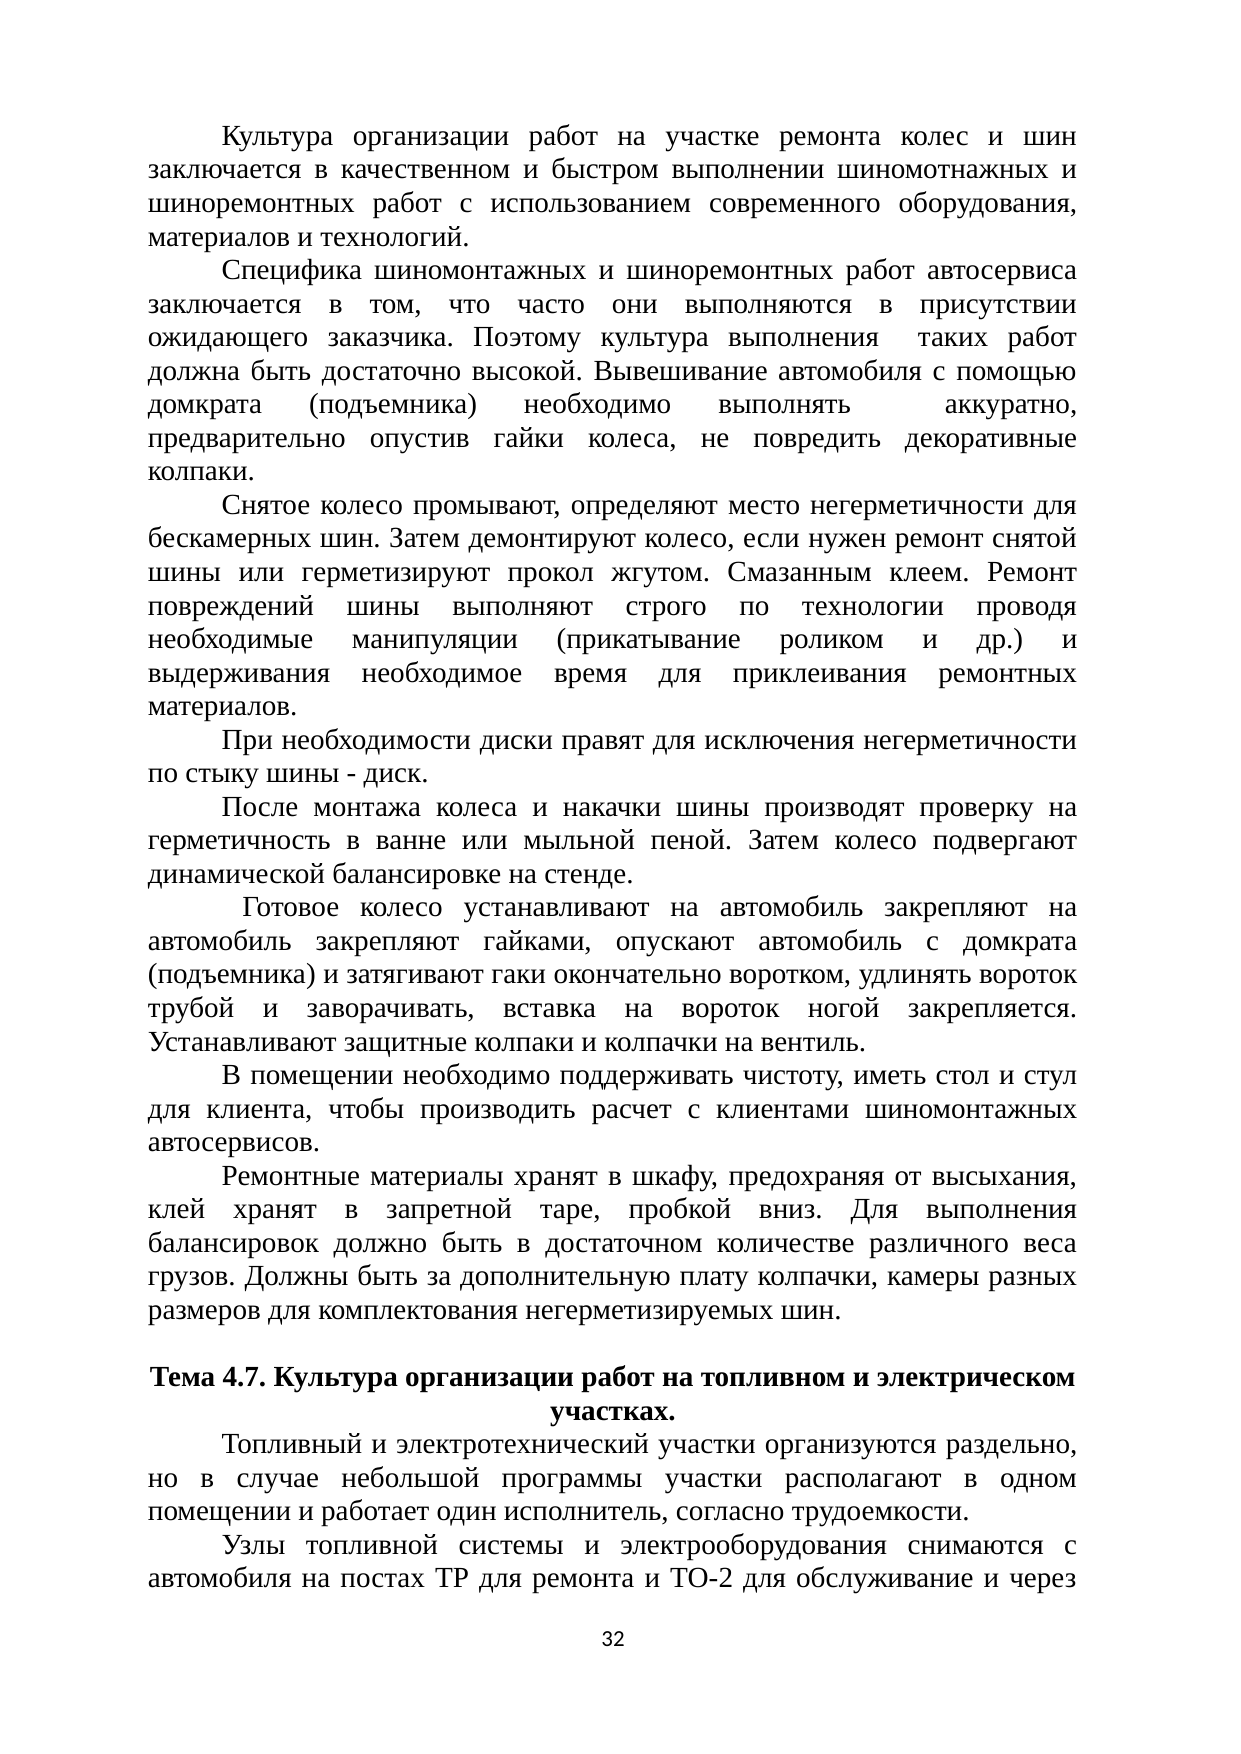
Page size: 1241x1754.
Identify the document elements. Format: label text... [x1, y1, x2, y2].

text Специфика шиномонтажных и шиноремонтных работ автосервиса заключается в том, что часто они выполняются в присутствии ожидающего заказчика. Поэтому культура выполнения таких работ должна быть достаточно высокой. Вывешивание автомобиля с помощью домкрата (подъемника) необходимо выполнять аккуратно, предварительно опустив гайки колеса, не повредить декоративные колпаки. [148, 252, 1078, 487]
text В помещении необходимо поддерживать чистоту, иметь стол и стул для клиента, чтобы производить расчет с клиентами шиномонтажных автосервисов. [148, 1057, 1078, 1158]
text Топливный и электротехнический участки организуются раздельно, но в случае небольшой программы участки располагают в одном помещении и работает один исполнитель, согласно трудоемкости. [148, 1426, 1078, 1527]
text Снятое колесо промывают, определяют место негерметичности для бескамерных шин. Затем демонтируют колесо, если нужен ремонт снятой шины или герметизируют прокол жгутом. Смазанным клеем. Ремонт повреждений шины выполняют строго по технологии проводя необходимые манипуляции (прикатывание роликом и др.) и выдерживания необходимое время для приклеивания ремонтных материалов. [148, 487, 1078, 722]
text После монтажа колеса и накачки шины производят проверку на герметичность в ванне или мыльной пеной. Затем колесо подвергают динамической балансировке на стенде. [148, 789, 1078, 889]
text Ремонтные материалы хранят в шкафу, предохраняя от высыхания, клей хранят в запретной таре, пробкой вниз. Для выполнения балансировок должно быть в достаточном количестве различного веса грузов. Должны быть за дополнительную плату колпачки, камеры разных размеров для комплектования негерметизируемых шин. [148, 1158, 1078, 1326]
text При необходимости диски правят для исключения негерметичности по стыку шины - диск. [148, 722, 1078, 789]
text Культура организации работ на участке ремонта колес и шин заключается в качественном и быстром выполнении шиномотнажных и шиноремонтных работ с использованием современного оборудования, материалов и технологий. [148, 118, 1078, 252]
text Тема 4.7. Культура организации работ на топливном и электрическом участках. [148, 1359, 1078, 1426]
text Узлы топливной системы и электрооборудования снимаются с автомобиля на постах ТР для ремонта и ТО-2 для обслуживание и через [148, 1527, 1078, 1594]
text Готовое колесо устанавливают на автомобиль закрепляют на автомобиль закрепляют гайками, опускают автомобиль с домкрата (подъемника) и затягивают гаки окончательно воротком, удлинять вороток трубой и заворачивать, вставка на вороток ногой закрепляется. Устанавливают защитные колпаки и колпачки на вентиль. [148, 889, 1078, 1057]
